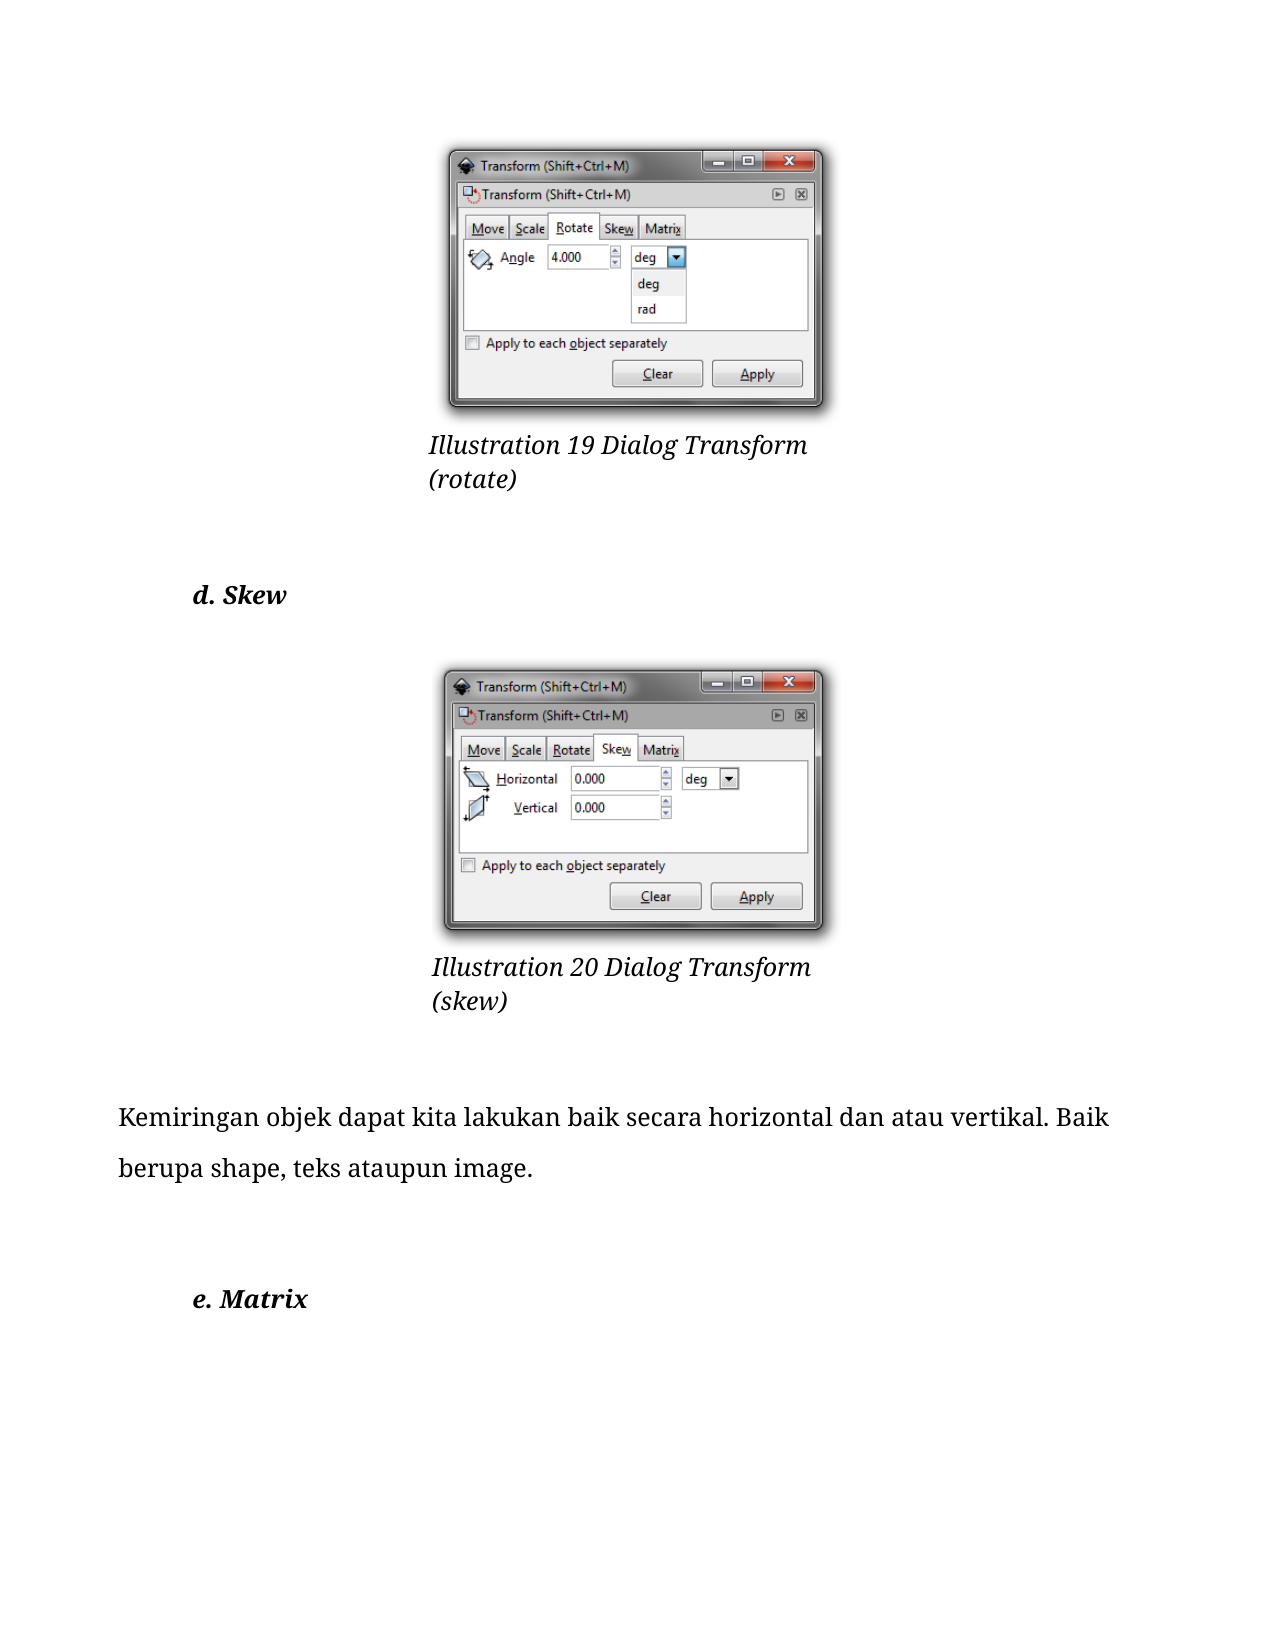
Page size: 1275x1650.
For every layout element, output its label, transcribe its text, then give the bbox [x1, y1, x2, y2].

text Illustration 20 Dialog Transform (skew) [432, 950, 843, 1017]
text e. Matrix [118, 1282, 1157, 1316]
text Kemiringan objek dapat kita lakukan baik secara horizontal dan atau vertikal. Baik berupa shape, teks ataupun image. [118, 1100, 1157, 1185]
text Illustration 19 Dialog Transform (rotate) [428, 428, 847, 495]
picture [428, 130, 847, 428]
picture [431, 656, 844, 950]
text d. Skew [118, 578, 1157, 612]
